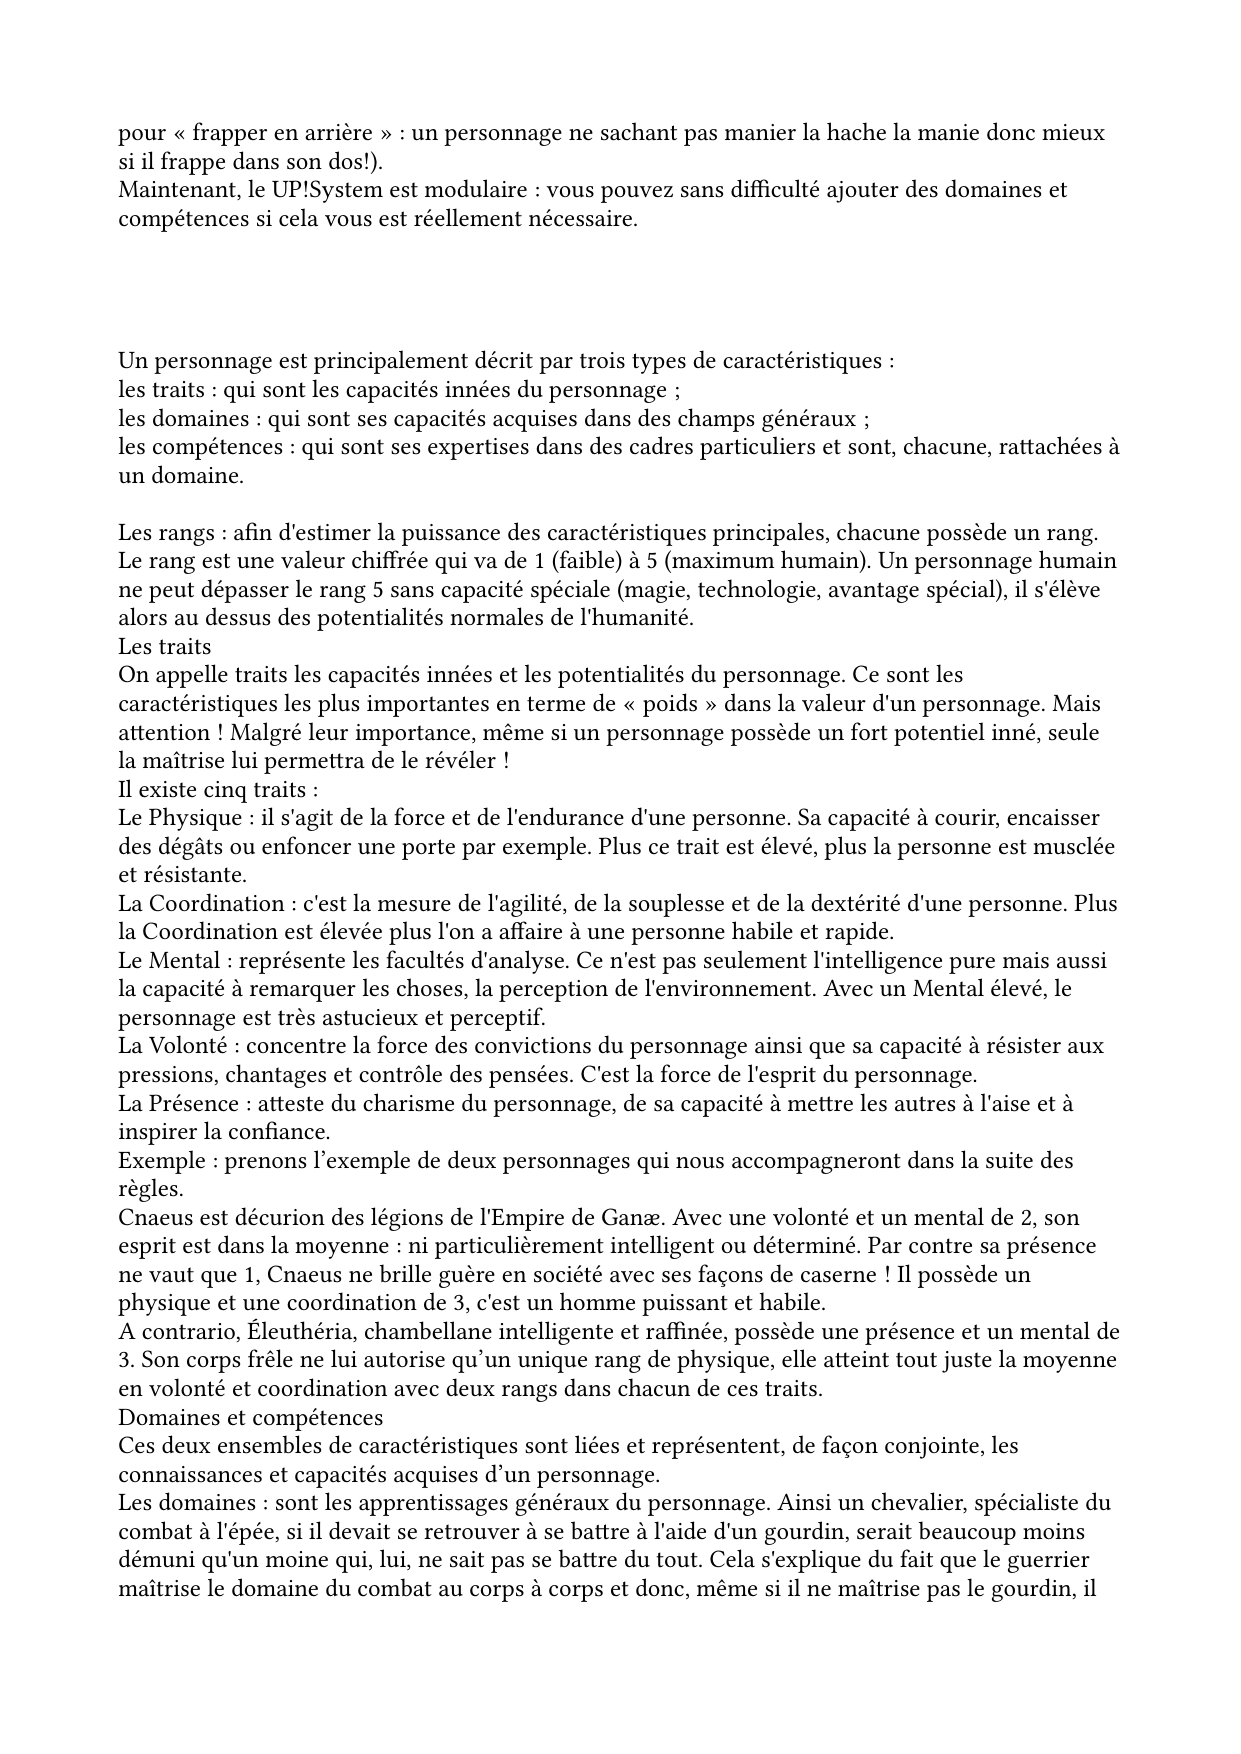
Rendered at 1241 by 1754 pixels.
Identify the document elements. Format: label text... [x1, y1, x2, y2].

text La Coordination : c'est la mesure de l'agilité, de la souplesse et de la dextérité d'une personne. Plus la Coordination est élevée plus l'on a affaire à une personne habile et rapide. [118, 889, 1122, 946]
text Un personnage est principalement décrit par trois types de caractéristiques : [118, 346, 1122, 375]
text Le Mental : représente les facultés d'analyse. Ce n'est pas seulement l'intelligence pure mais aussi la capacité à remarquer les choses, la perception de l'environnement. Avec un Mental élevé, le personnage est très astucieux et perceptif. [118, 946, 1122, 1031]
text La Présence : atteste du charisme du personnage, de sa capacité à mettre les autres à l'aise et à inspirer la confiance. [118, 1088, 1122, 1146]
text Le Physique : il s'agit de la force et de l'endurance d'une personne. Sa capacité à courir, encaisser des dégâts ou enfoncer une porte par exemple. Plus ce trait est élevé, plus la personne est musclée et résistante. [118, 803, 1122, 889]
text les compétences : qui sont ses expertises dans des cadres particuliers et sont, chacune, rattachées à un domaine. [118, 432, 1122, 489]
text les traits : qui sont les capacités innées du personnage ; [118, 375, 1122, 403]
text Exemple : prenons l’exemple de deux personnages qui nous accompagneront dans la suite des règles. [118, 1146, 1122, 1203]
text Les domaines : sont les apprentissages généraux du personnage. Ainsi un chevalier, spécialiste du combat à l'épée, si il devait se retrouver à se battre à l'aide d'un gourdin, serait beaucoup moins démuni qu'un moine qui, lui, ne sait pas se battre du tout. Cela s'explique du fait que le guerrier maîtrise le domaine du combat au corps à corps et donc, même si il ne maîtrise pas le gourdin, il [118, 1488, 1122, 1602]
text pour « frapper en arrière » : un personnage ne sachant pas manier la hache la manie donc mieux si il frappe dans son dos!). [118, 118, 1122, 175]
text Maintenant, le UP!System est modulaire : vous pouvez sans difficulté ajouter des domaines et compétences si cela vous est réellement nécessaire. [118, 175, 1122, 232]
text Cnaeus est décurion des légions de l'Empire de Ganæ. Avec une volonté et un mental de 2, son esprit est dans la moyenne : ni particulièrement intelligent ou déterminé. Par contre sa présence ne vaut que 1, Cnaeus ne brille guère en société avec ses façons de caserne ! Il possède un physique et une coordination de 3, c'est un homme puissant et habile. [118, 1203, 1122, 1317]
text Il existe cinq traits : [118, 774, 1122, 803]
text Ces deux ensembles de caractéristiques sont liées et représentent, de façon conjointe, les connaissances et capacités acquises d’un personnage. [118, 1431, 1122, 1488]
text Les traits [118, 632, 1122, 660]
text La Volonté : concentre la force des convictions du personnage ainsi que sa capacité à résister aux pressions, chantages et contrôle des pensées. C'est la force de l'esprit du personnage. [118, 1031, 1122, 1088]
text Les rangs : afin d'estimer la puissance des caractéristiques principales, chacune possède un rang. Le rang est une valeur chiffrée qui va de 1 (faible) à 5 (maximum humain). Un personnage humain ne peut dépasser le rang 5 sans capacité spéciale (magie, technologie, avantage spécial), il s'élève alors au dessus des potentialités normales de l'humanité. [118, 518, 1122, 632]
text les domaines : qui sont ses capacités acquises dans des champs généraux ; [118, 403, 1122, 432]
text Domaines et compétences [118, 1402, 1122, 1431]
text On appelle traits les capacités innées et les potentialités du personnage. Ce sont les caractéristiques les plus importantes en terme de « poids » dans la valeur d'un personnage. Mais attention ! Malgré leur importance, même si un personnage possède un fort potentiel inné, seule la maîtrise lui permettra de le révéler ! [118, 660, 1122, 774]
text A contrario, Éleuthéria, chambellane intelligente et raffinée, possède une présence et un mental de 3. Son corps frêle ne lui autorise qu’un unique rang de physique, elle atteint tout juste la moyenne en volonté et coordination avec deux rangs dans chacun de ces traits. [118, 1317, 1122, 1402]
